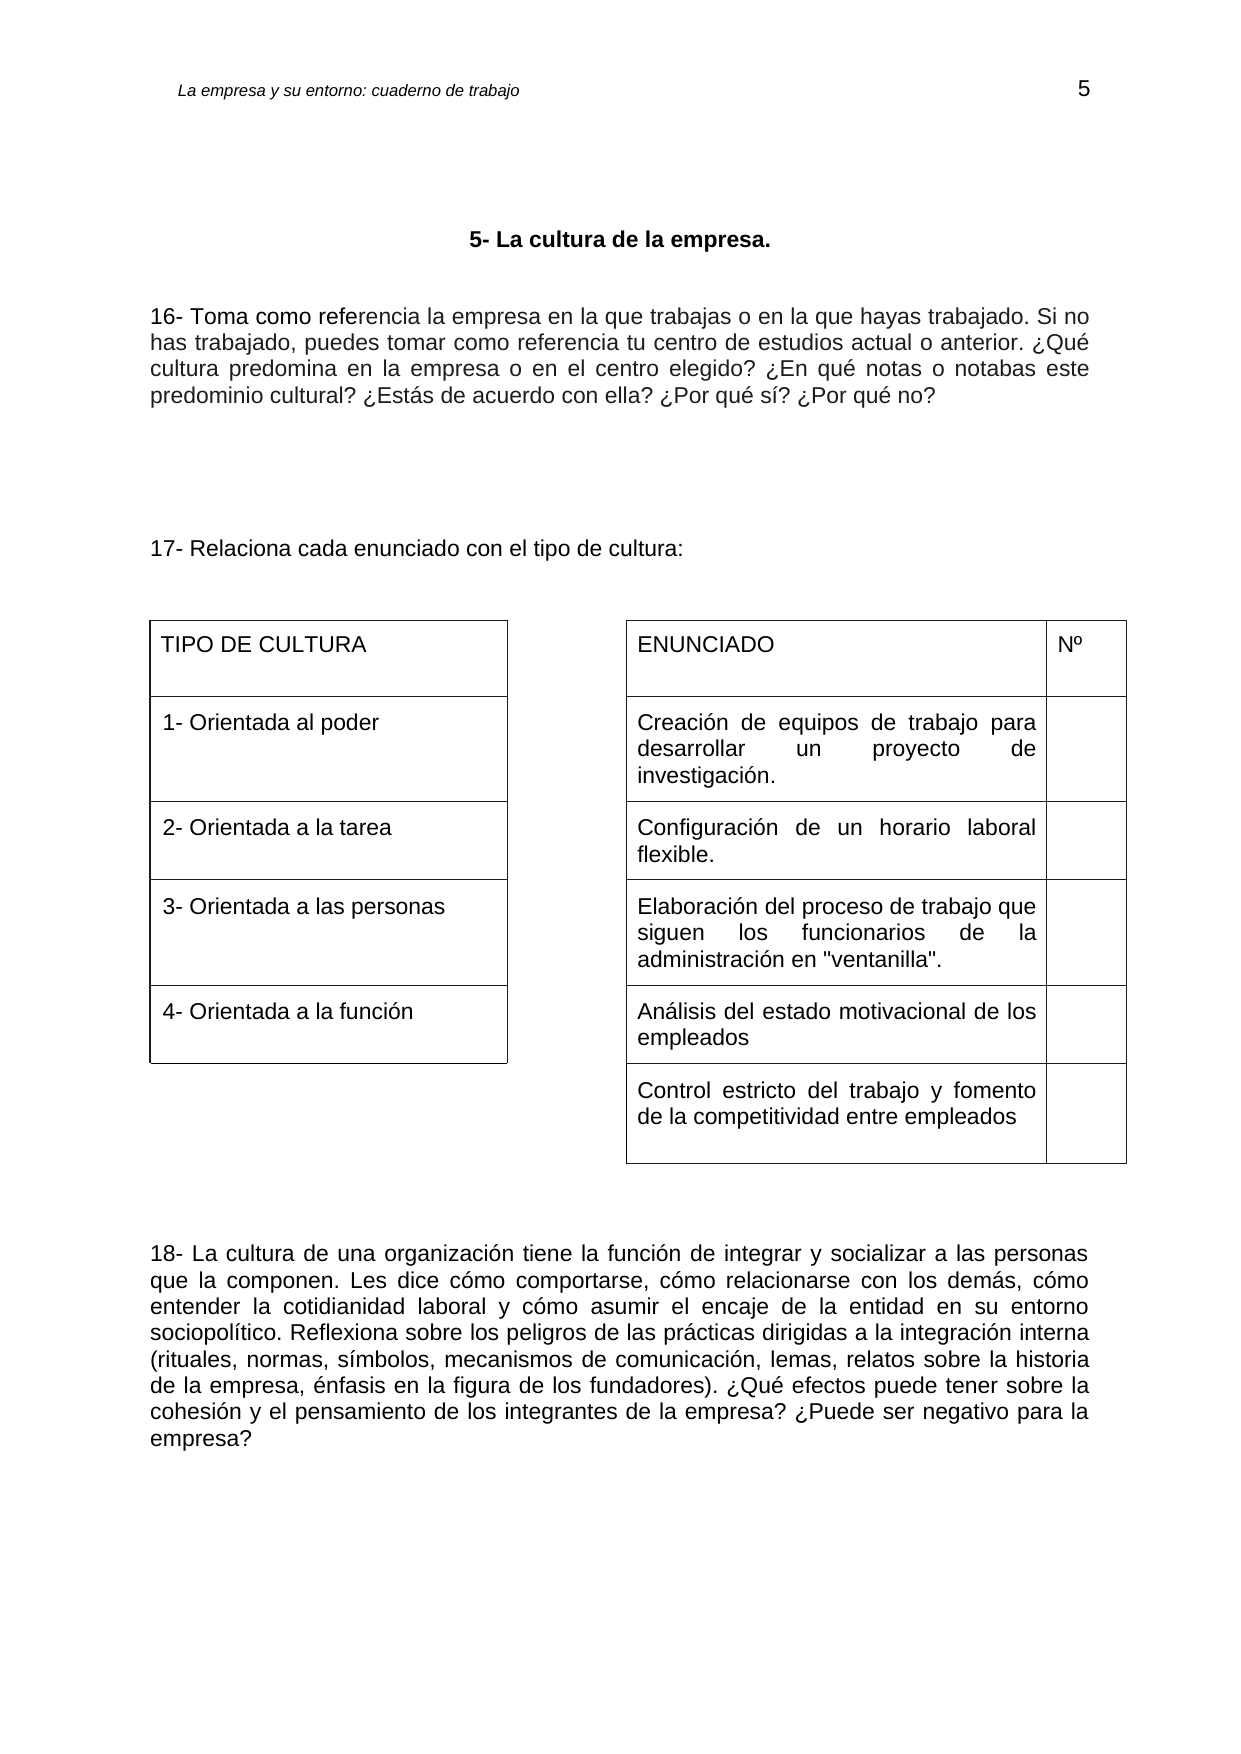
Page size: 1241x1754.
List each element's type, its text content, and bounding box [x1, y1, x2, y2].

table_cell [508, 1064, 626, 1163]
table_cell 2- Orientada a la tarea [151, 802, 507, 879]
table_cell Control estricto del trabajo y fomento de la competitividad entre empleados [627, 1064, 1046, 1163]
text 5- La cultura de la empresa. [150, 226, 1090, 253]
table_header [508, 621, 626, 696]
table_cell [508, 880, 626, 984]
table_header ENUNCIADO [627, 621, 1046, 696]
text 17- Relaciona cada enunciado con el tipo de cultura: [150, 534, 1090, 561]
text 16- Toma como referencia la empresa en la que trabajas o en la que hayas trabajado. Si no has trabajado, puedes tomar como referencia tu centro de estudios actual o anterior. ¿Qué cultura predomina en la empresa o en el centro elegido? ¿En qué notas o notabas este predominio cultural? ¿Estás de acuerdo con ella? ¿Por qué sí? ¿Por qué no? [150, 303, 1090, 408]
table_cell [508, 802, 626, 879]
table_cell Creación de equipos de trabajo para desarrollar un proyecto de investigación. [627, 697, 1046, 801]
table_header TIPO DE CULTURA [151, 621, 507, 696]
table_cell Configuración de un horario laboral flexible. [627, 802, 1046, 879]
table_cell [1047, 986, 1126, 1063]
table_cell [508, 986, 626, 1063]
table_cell 1- Orientada al poder [151, 697, 507, 801]
text 18- La cultura de una organización tiene la función de integrar y socializar a las personas que la componen. Les dice cómo comportarse, cómo relacionarse con los demás, cómo entender la cotidianidad laboral y cómo asumir el encaje de la entidad en su entorno sociopolítico. Reflexiona sobre los peligros de las prácticas dirigidas a la integración interna (rituales, normas, símbolos, mecanismos de comunicación, lemas, relatos sobre la historia de la empresa, énfasis en la figura de los fundadores). ¿Qué efectos puede tener sobre la cohesión y el pensamiento de los integrantes de la empresa? ¿Puede ser negativo para la empresa? [150, 1240, 1090, 1451]
table_cell [508, 697, 626, 801]
table_cell [1047, 1064, 1126, 1163]
table_cell Análisis del estado motivacional de los empleados [627, 986, 1046, 1063]
table_cell [1047, 880, 1126, 984]
table_cell Elaboración del proceso de trabajo que siguen los funcionarios de la administración en "ventanilla". [627, 880, 1046, 984]
table_cell 4- Orientada a la función [151, 986, 507, 1063]
table_cell [1047, 802, 1126, 879]
table_cell [151, 1064, 507, 1163]
table_header Nº [1047, 621, 1126, 696]
table_cell 3- Orientada a las personas [151, 880, 507, 984]
table_cell [1047, 697, 1126, 801]
